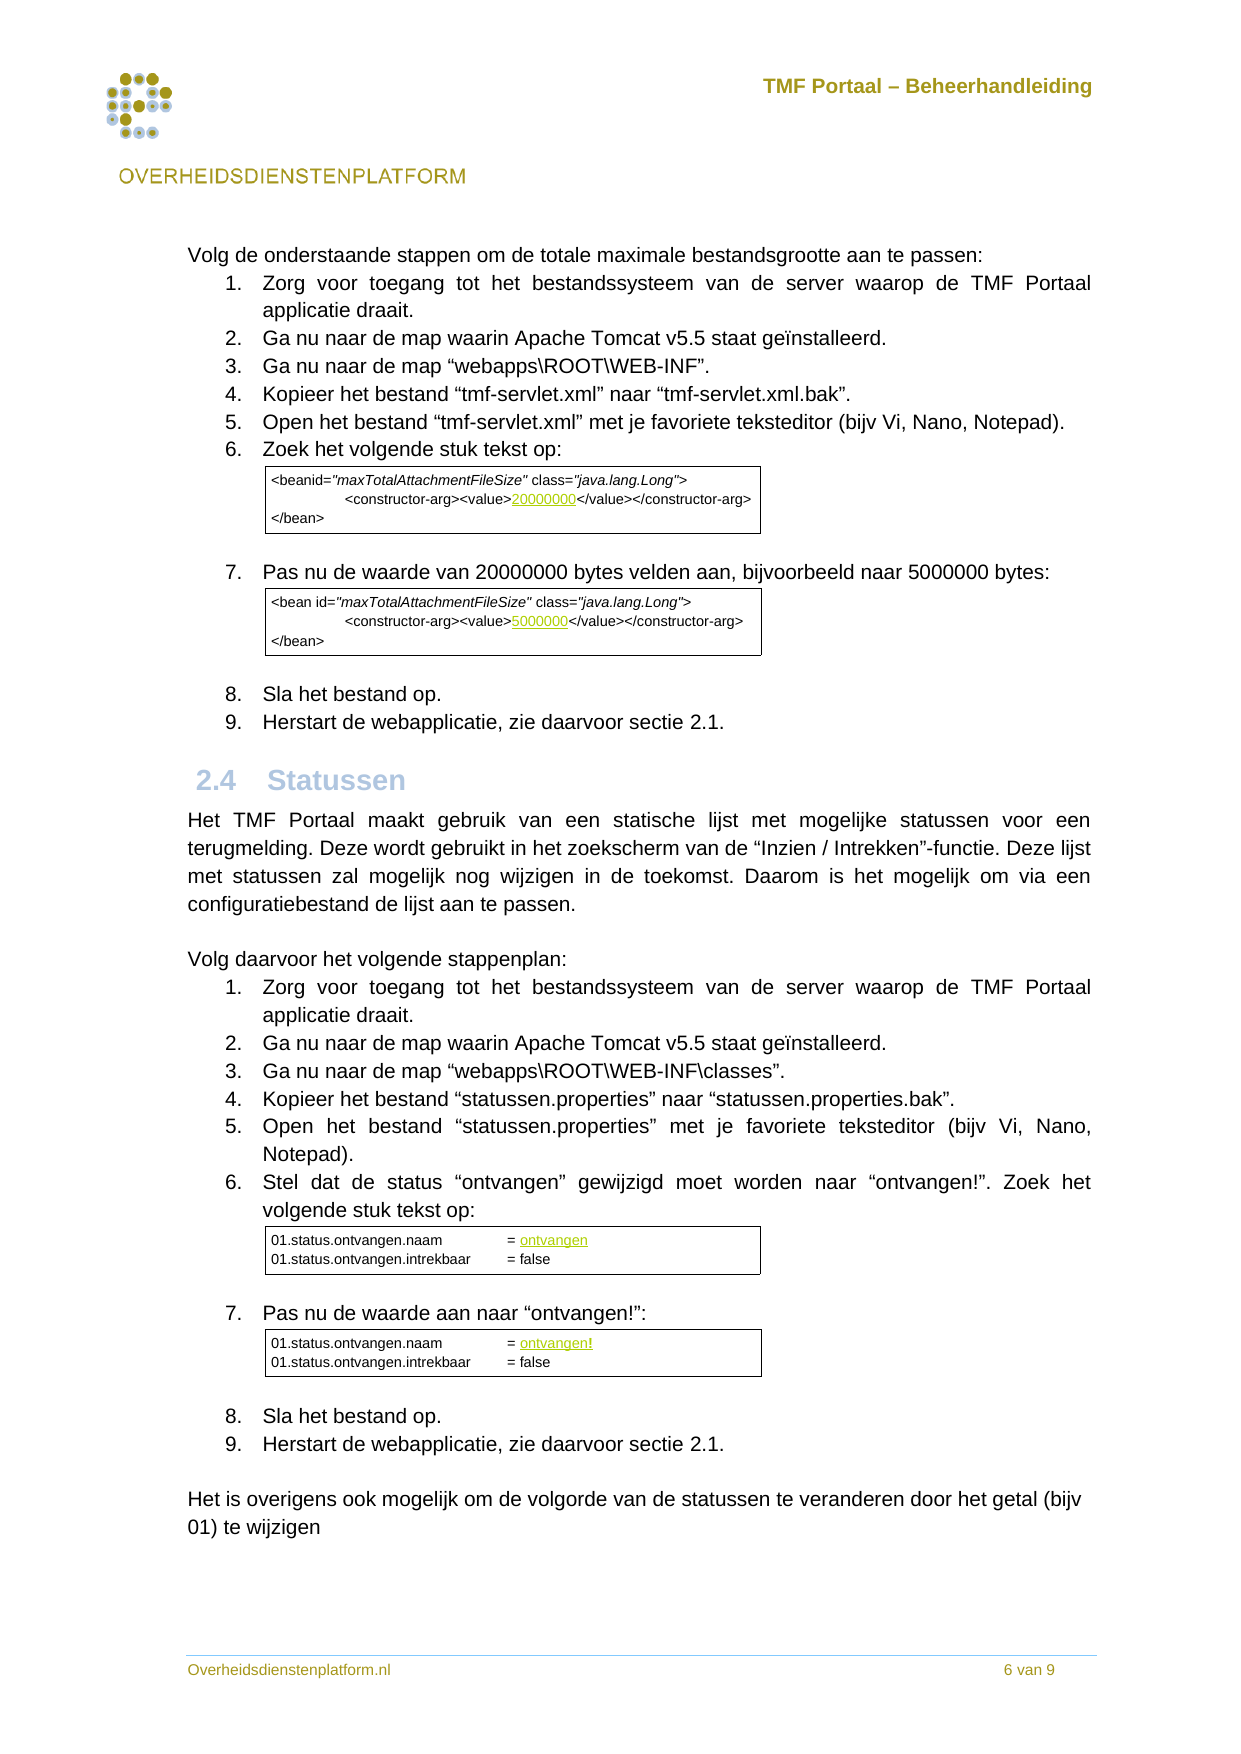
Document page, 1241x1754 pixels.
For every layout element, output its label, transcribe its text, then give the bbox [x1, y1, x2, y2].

list Zorg voor toegang tot het bestandssysteem van de server waarop de TMF Portaal applicatie draait. [225, 271, 1092, 322]
list Ga nu naar de map “webapps\ROOT\WEB-INF”. [225, 354, 1092, 378]
list Open het bestand “tmf-servlet.xml” met je favoriete teksteditor (bijv Vi, Nano, Notepad). [225, 410, 1092, 433]
list Herstart de webapplicatie, zie daarvoor sectie 2.1. [225, 711, 1092, 734]
list Sla het bestand op. [225, 1404, 1092, 1428]
list Pas nu de waarde aan naar “ontvangen!”: [225, 1301, 1092, 1324]
list Sla het bestand op. [225, 683, 1092, 706]
list Ga nu naar de map waarin Apache Tomcat v5.5 staat geïnstalleerd. [225, 1031, 1092, 1055]
list Zorg voor toegang tot het bestandssysteem van de server waarop de TMF Portaal applicatie draait. [225, 976, 1092, 1027]
list Kopieer het bestand “tmf-servlet.xml” naar “tmf-servlet.xml.bak”. [225, 382, 1092, 406]
list Ga nu naar de map waarin Apache Tomcat v5.5 staat geïnstalleerd. [225, 327, 1092, 350]
list Stel dat de status “ontvangen” gewijzigd moet worden naar “ontvangen!”. Zoek het volgende stuk tekst op: [225, 1171, 1092, 1222]
table_header <beanid="maxTotalAttachmentFileSize" class="java.lang.Long"> <constructor-arg><value>20000000</value></constructor-arg> </bean> [266, 467, 760, 533]
table_header <bean id="maxTotalAttachmentFileSize" class="java.lang.Long"> <constructor-arg><value>5000000</value></constructor-arg> </bean> [266, 589, 761, 655]
subtitle Statussen [187, 764, 1092, 796]
text Volg daarvoor het volgende stappenplan: [187, 948, 1092, 971]
list Kopieer het bestand “statussen.properties” naar “statussen.properties.bak”. [225, 1087, 1092, 1110]
table_header 01.status.ontvangen.naam = ontvangen 01.status.ontvangen.intrekbaar = false [266, 1227, 760, 1273]
table_header 01.status.ontvangen.naam = ontvangen! 01.status.ontvangen.intrekbaar = false [266, 1330, 761, 1376]
list Open het bestand “statussen.properties” met je favoriete teksteditor (bijv Vi, Nano, Notepad). [225, 1115, 1092, 1166]
text Volg de onderstaande stappen om de totale maximale bestandsgrootte aan te passen: [187, 243, 1092, 267]
list Ga nu naar de map “webapps\ROOT\WEB-INF\classes”. [225, 1059, 1092, 1082]
list Zoek het volgende stuk tekst op: [225, 438, 1092, 461]
text Het is overigens ook mogelijk om de volgorde van de statussen te veranderen door het getal (bijv 01) te wijzigen [187, 1488, 1092, 1539]
list Pas nu de waarde van 20000000 bytes velden aan, bijvoorbeeld naar 5000000 bytes: [225, 561, 1092, 584]
list Herstart de webapplicatie, zie daarvoor sectie 2.1. [225, 1432, 1092, 1455]
text Het TMF Portaal maakt gebruik van een statische lijst met mogelijke statussen voor een terugmelding. Deze wordt gebruikt in het zoekscherm van de “Inzien / Intrekken”-functie. Deze lijst met statussen zal mogelijk nog wijzigen in de toekomst. Daarom is het mogelijk om via een configuratiebestand de lijst aan te passen. [187, 809, 1092, 916]
picture [106, 73, 470, 188]
